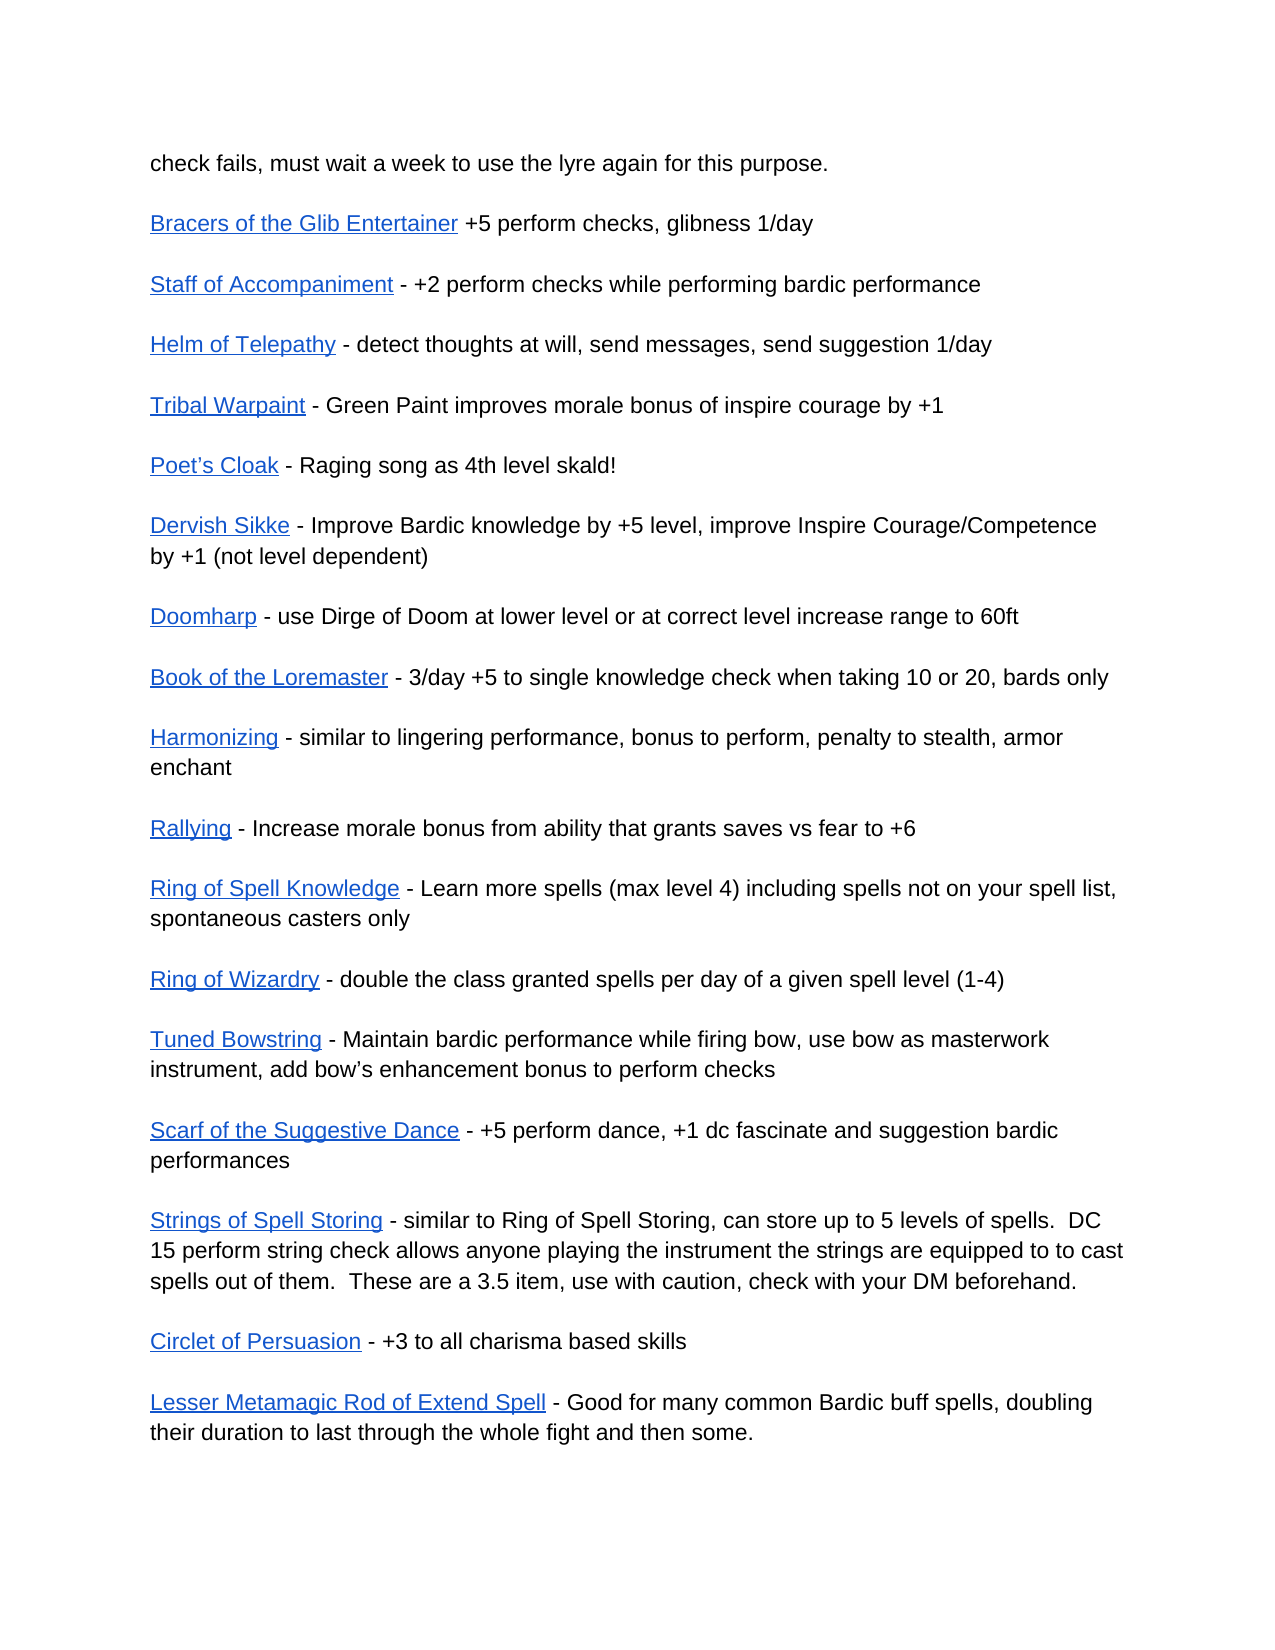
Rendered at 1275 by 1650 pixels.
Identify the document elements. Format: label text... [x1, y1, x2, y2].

text Helm of Telepathy - detect thoughts at will, send messages, send suggestion 1/day [150, 331, 1125, 358]
text Rallying - Increase morale bonus from ability that grants saves vs fear to +6 [150, 814, 1125, 841]
text Ring of Wizardry - double the class granted spells per day of a given spell level (1-4) [150, 966, 1125, 992]
text Scarf of the Suggestive Dance - +5 perform dance, +1 dc fascinate and suggestion bardic performances [150, 1117, 1125, 1173]
text Lesser Metamagic Rod of Extend Spell - Good for many common Bardic buff spells, doubling their duration to last through the whole fight and then some. [150, 1388, 1125, 1445]
text Poet’s Cloak - Raging song as 4th level skald! [150, 452, 1125, 478]
text Circlet of Persuasion - +3 to all charisma based skills [150, 1328, 1125, 1354]
text Book of the Loremaster - 3/day +5 to single knowledge check when taking 10 or 20, bards only [150, 663, 1125, 690]
text Strings of Spell Storing - similar to Ring of Spell Storing, can store up to 5 levels of spells. DC 15 perform string check allows anyone playing the instrument the strings are equipped to to cast spells out of them. These are a 3.5 item, use with caution, check with your DM beforehand. [150, 1207, 1125, 1294]
text Harmonizing - similar to lingering performance, bonus to perform, penalty to stealth, armor enchant [150, 724, 1125, 781]
text Ring of Spell Knowledge - Learn more spells (max level 4) including spells not on your spell list, spontaneous casters only [150, 875, 1125, 932]
text check fails, must wait a week to use the lyre again for this purpose. [150, 150, 1125, 176]
text Staff of Accompaniment - +2 perform checks while performing bardic performance [150, 271, 1125, 297]
text Dervish Sikke - Improve Bardic knowledge by +5 level, improve Inspire Courage/Competence by +1 (not level dependent) [150, 512, 1125, 569]
text Tuned Bowstring - Maintain bardic performance while firing bow, use bow as masterwork instrument, add bow’s enhancement bonus to perform checks [150, 1026, 1125, 1083]
text Tribal Warpaint - Green Paint improves morale bonus of inspire courage by +1 [150, 392, 1125, 418]
text Doomharp - use Dirge of Doom at lower level or at correct level increase range to 60ft [150, 603, 1125, 629]
text Bracers of the Glib Entertainer +5 perform checks, glibness 1/day [150, 210, 1125, 237]
